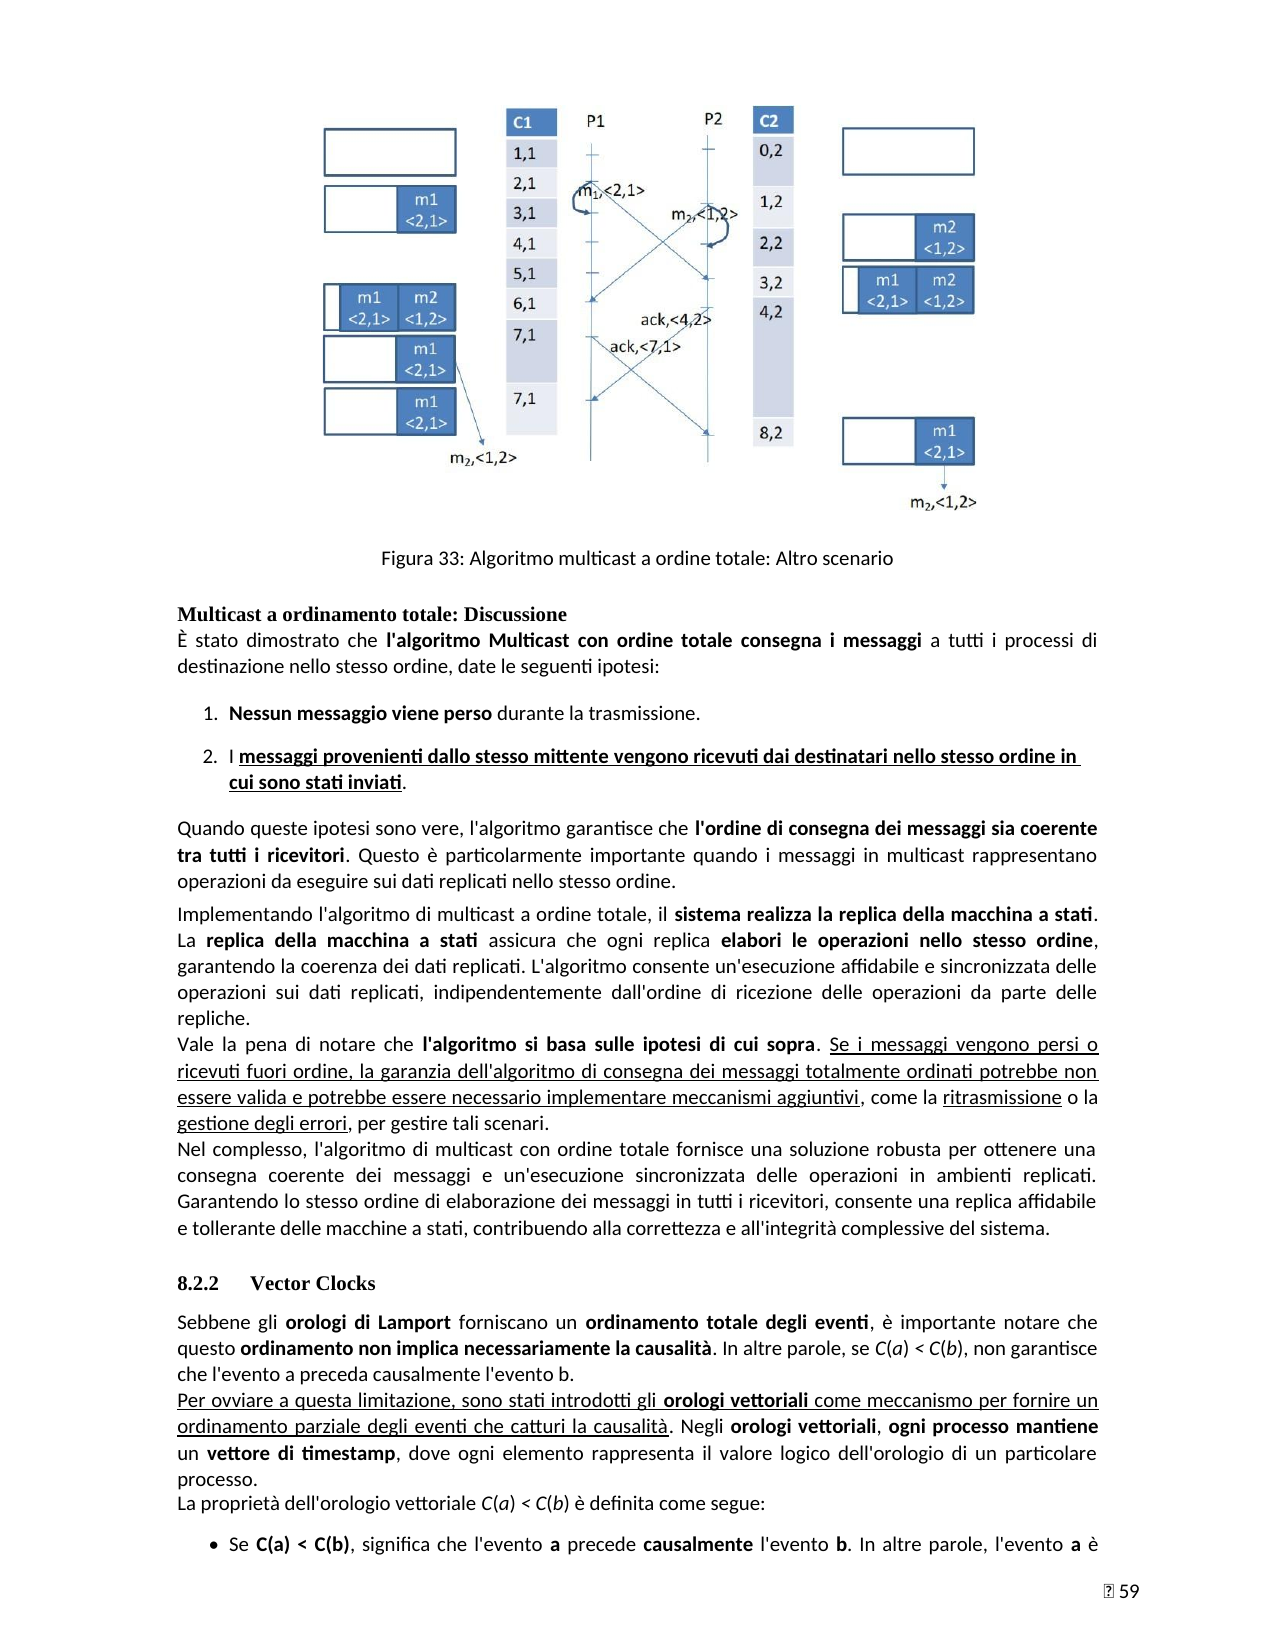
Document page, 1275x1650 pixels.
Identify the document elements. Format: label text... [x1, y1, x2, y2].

text Nel complesso, l'algoritmo di multicast con ordine totale fornisce una soluzione robusta per ottenere una consegna coerente dei messaggi e un'esecuzione sincronizzata delle operazioni in ambienti replicati. Garantendo lo stesso ordine di elaborazione dei messaggi in tutti i ricevitori, consente una replica affidabile e tollerante delle macchine a stati, contribuendo alla correttezza e all'integrità complessive del sistema. [177, 1136, 1098, 1240]
text Figura 33: Algoritmo multicast a ordine totale: Altro scenario [136, 545, 1139, 570]
text Vale la pena di notare che l'algoritmo si basa sulle ipotesi di cui sopra. Se i messaggi vengono persi o ricevuti fuori ordine, la garanzia dell'algoritmo di consegna dei messaggi totalmente ordinati potrebbe non [177, 1032, 1098, 1080]
text Quando queste ipotesi sono vere, l'algoritmo garantisce che l'ordine di consegna dei messaggi sia coerente tra tutti i ricevitori. Questo è particolarmente importante quando i messaggi in multicast rappresentano operazioni da eseguire sui dati replicati nello stesso ordine. [177, 816, 1098, 893]
text Implementando l'algoritmo di multicast a ordine totale, il sistema realizza la replica della macchina a stati. La replica della macchina a stati assicura che ogni replica elabori le operazioni nello stesso ordine, garantendo la coerenza dei dati replicati. L'algoritmo consente un'esecuzione affidabile e sincronizzata delle operazioni sui dati replicati, indipendentemente dall'ordine di ricezione delle operazioni da parte delle repliche. [177, 901, 1098, 1031]
subtitle Multicast a ordinamento totale: Discussione [177, 602, 1139, 626]
text Per ovviare a questa limitazione, sono stati introdotti gli orologi vettoriali come meccanismo per fornire un [177, 1387, 1099, 1409]
list Nessun messaggio viene perso durante la trasmissione. [203, 700, 1139, 725]
text essere valida e potrebbe essere necessario implementare meccanismi aggiuntivi, come la ritrasmissione o la gestione degli errori, per gestire tali scenari. [177, 1081, 1098, 1136]
subtitle Vector Clocks [177, 1271, 1139, 1295]
list Se C(a) < C(b), significa che l'evento a precede causalmente l'evento b. In altre parole, l'evento a è [208, 1533, 1098, 1557]
text Sebbene gli orologi di Lamport forniscano un ordinamento totale degli eventi, è importante notare che questo ordinamento non implica necessariamente la causalità. In altre parole, se C(a) < C(b), non garantisce che l'evento a preceda causalmente l'evento b. [177, 1309, 1098, 1387]
text La proprietà dell'orologio vettoriale C(a) < C(b) è definita come segue: [177, 1492, 1139, 1516]
text ordinamento parziale degli eventi che catturi la causalità. Negli orologi vettoriali, ogni processo mantiene un vettore di timestamp, dove ogni elemento rappresenta il valore logico dell'orologio di un particolare processo. [177, 1410, 1099, 1491]
picture [322, 105, 977, 511]
list I messaggi provenienti dallo stesso mittente vengono ricevuti dai destinatari nello stesso ordine in cui sono stati inviati. [202, 743, 1085, 794]
text È stato dimostrato che l'algoritmo Multicast con ordine totale consegna i messaggi a tutti i processi di destinazione nello stesso ordine, date le seguenti ipotesi: [177, 627, 1098, 678]
